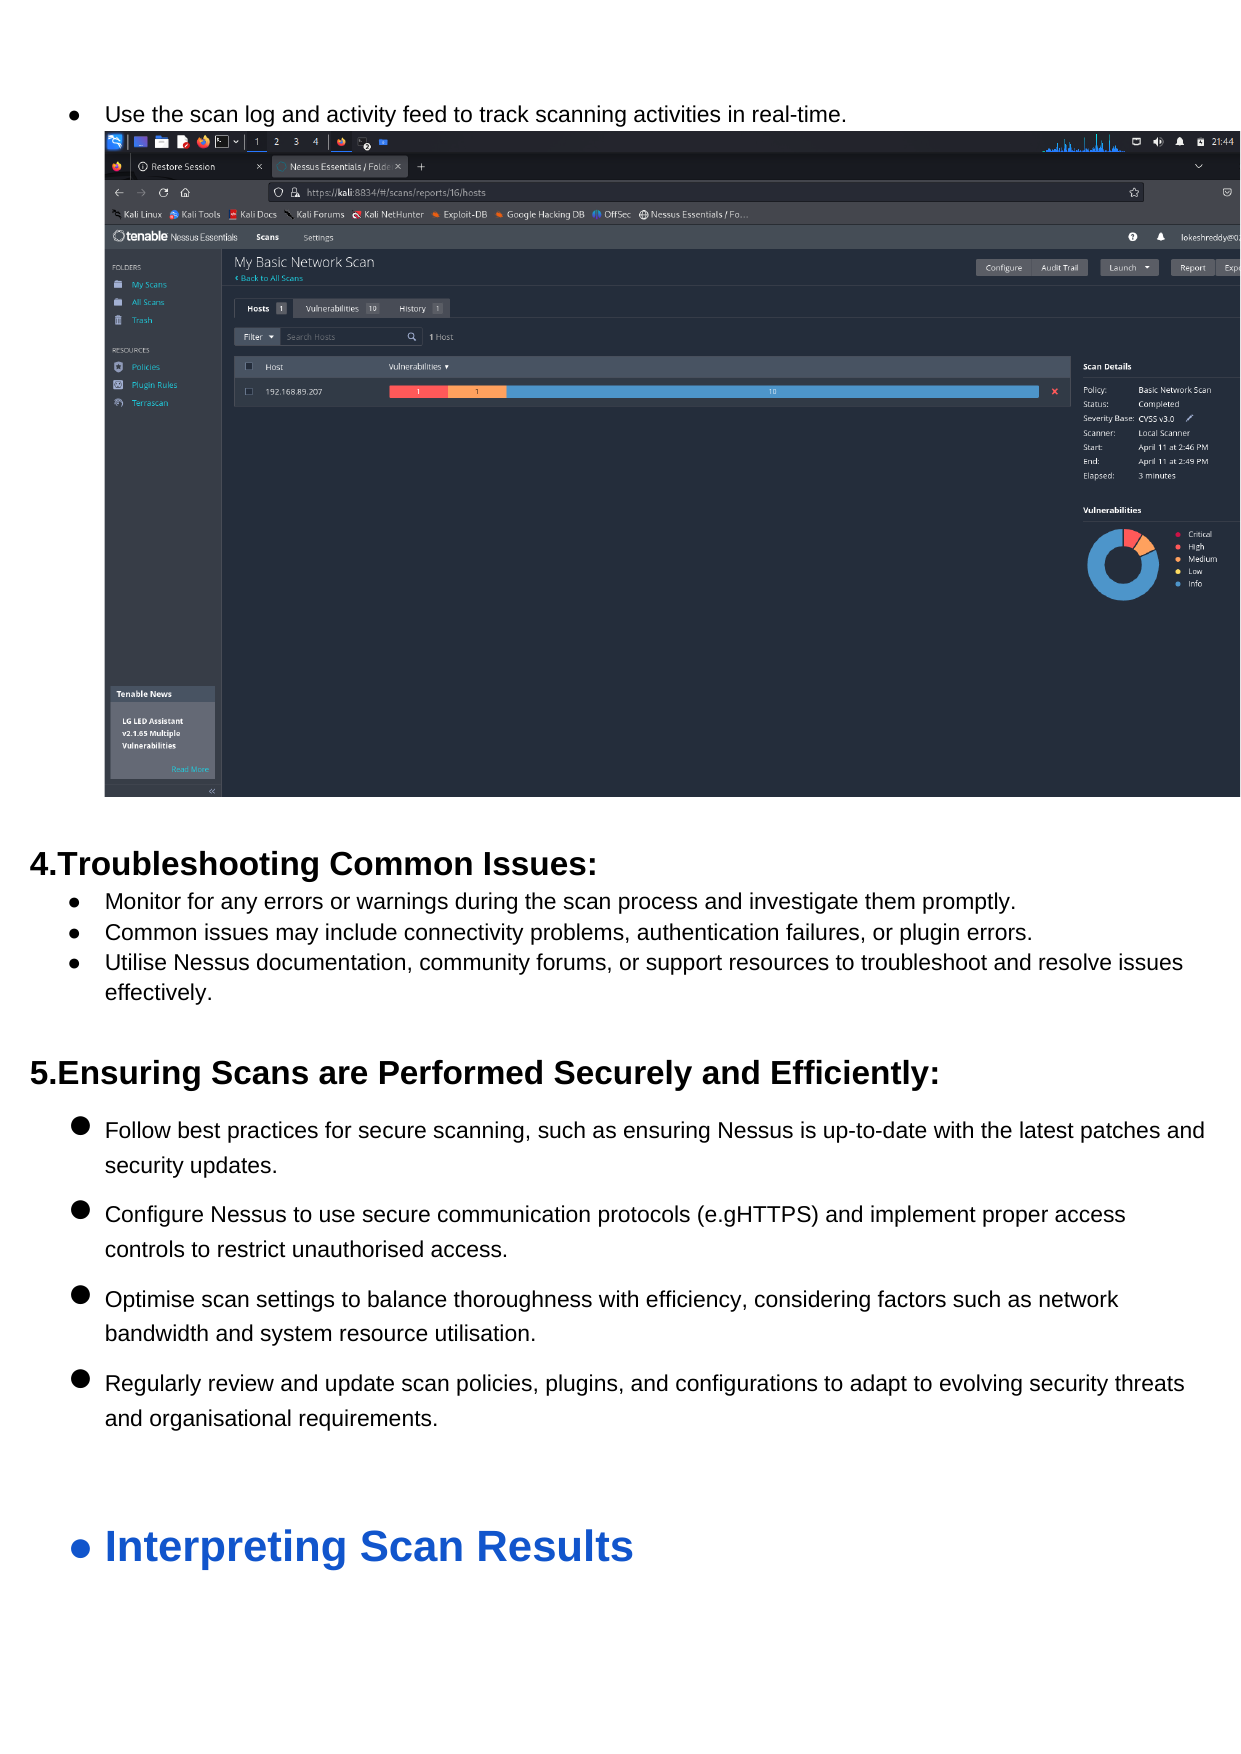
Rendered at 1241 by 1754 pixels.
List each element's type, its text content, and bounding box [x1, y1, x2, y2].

list Use the scan log and activity feed to track scanning activities in real-time. [67, 101, 1211, 796]
list Regularly review and update scan policies, plugins, and configurations to adapt to evolving security threats and organisational requirements. [67, 1351, 1211, 1431]
subtitle Interpreting Scan Results [67, 1520, 1211, 1571]
list Configure Nessus to use secure communication protocols (e.gHTTPS) and implement proper access controls to restrict unauthorised access. [67, 1182, 1211, 1262]
text 4.Troubleshooting Common Issues: [29, 844, 1211, 883]
list Monitor for any errors or warnings during the scan process and investigate them promptly. [67, 888, 1211, 915]
picture [104, 131, 1241, 797]
text 5.Ensuring Scans are Performed Securely and Efficiently: [29, 1053, 1211, 1092]
list Follow best practices for secure scanning, such as ensuring Nessus is up-to-date with the latest patches and security updates. [67, 1097, 1211, 1178]
list Common issues may include connectivity problems, authentication failures, or plugin errors. [67, 918, 1211, 945]
list Utilise Nessus documentation, community forums, or support resources to troubleshoot and resolve issues effectively. [67, 949, 1211, 1005]
list Optimise scan settings to balance thoroughness with efficiency, considering factors such as network bandwidth and system resource utilisation. [67, 1266, 1211, 1347]
